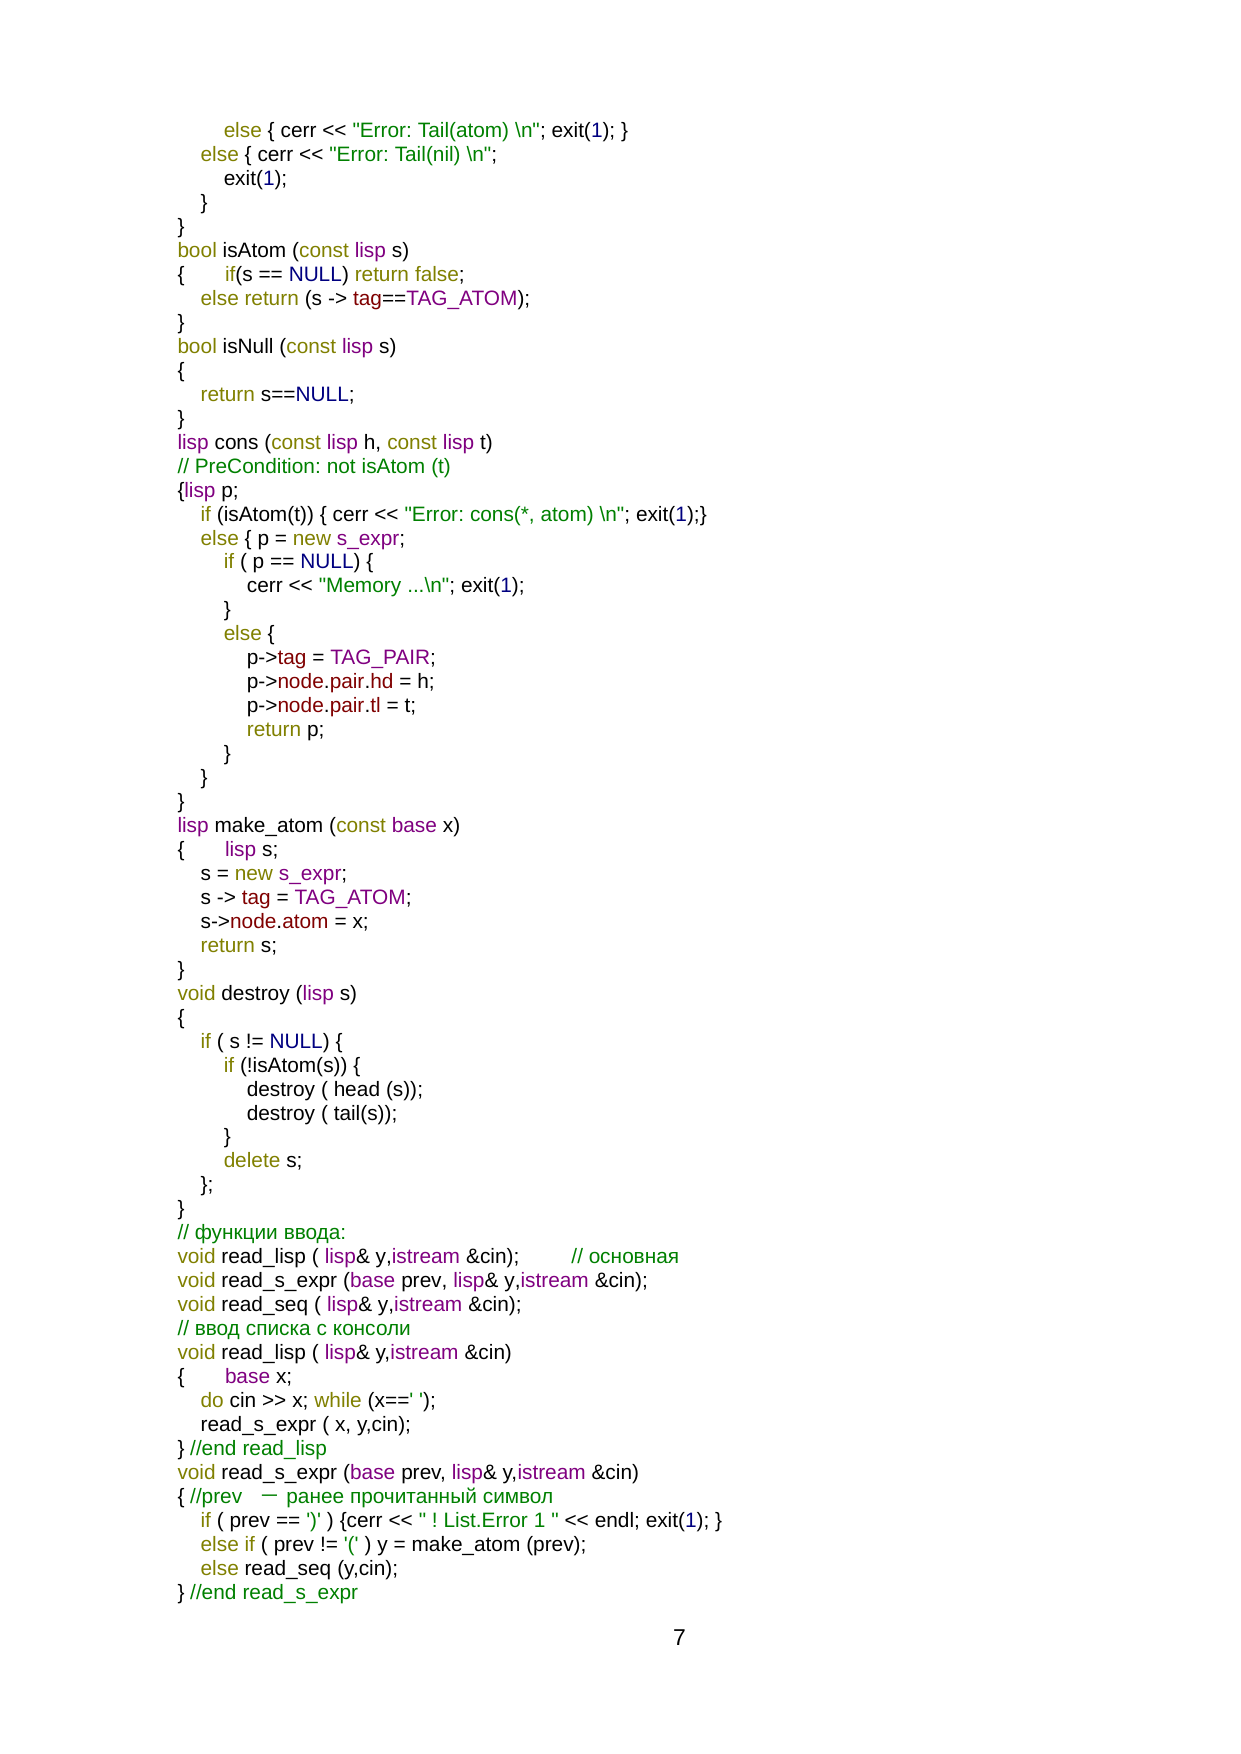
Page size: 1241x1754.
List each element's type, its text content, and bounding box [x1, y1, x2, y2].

text return s; [177, 933, 1181, 957]
text {lisp p; [177, 477, 1181, 501]
text if (isAtom(t)) { cerr << "Error: cons(*, atom) \n"; exit(1);} [177, 501, 1181, 525]
text else { cerr << "Error: Tail(nil) \n"; [177, 142, 1181, 166]
text destroy ( tail(s)); [177, 1100, 1181, 1124]
text { [177, 358, 1181, 382]
text delete s; [177, 1148, 1181, 1172]
text if (!isAtom(s)) { [177, 1052, 1181, 1076]
text s = new s_expr; [177, 861, 1181, 885]
text else { cerr << "Error: Tail(atom) \n"; exit(1); } [177, 118, 1181, 142]
text if ( s != NULL) { [177, 1028, 1181, 1052]
text p->tag = TAG_PAIR; [177, 645, 1181, 669]
text lisp cons (const lisp h, const lisp t) [177, 429, 1181, 453]
text read_s_expr ( x, y,cin); [177, 1412, 1181, 1436]
text do cin >> x; while (x==' '); [177, 1388, 1181, 1412]
text else if ( prev != '(' ) y = make_atom (prev); [177, 1532, 1181, 1556]
text { [177, 1004, 1181, 1028]
text void destroy (lisp s) [177, 981, 1181, 1004]
text return s==NULL; [177, 382, 1181, 406]
text { if(s == NULL) return false; [177, 262, 1181, 286]
text { lisp s; [177, 837, 1181, 861]
text // ввод списка с консоли [177, 1316, 1181, 1340]
text } [177, 741, 1181, 765]
text } [177, 310, 1181, 334]
text } [177, 1124, 1181, 1148]
text lisp make_atom (const base x) [177, 813, 1181, 837]
text else { p = new s_expr; [177, 525, 1181, 549]
text void read_s_expr (base prev, lisp& y,istream &cin) [177, 1460, 1181, 1484]
text } [177, 214, 1181, 238]
text } [177, 789, 1181, 813]
text } //end read_s_expr [177, 1579, 1181, 1603]
text s->node.atom = x; [177, 909, 1181, 933]
text void read_seq ( lisp& y,istream &cin); [177, 1292, 1181, 1316]
text return p; [177, 717, 1181, 741]
text exit(1); [177, 166, 1181, 190]
text } [177, 597, 1181, 621]
text } [177, 957, 1181, 981]
text }; [177, 1172, 1181, 1196]
text if ( p == NULL) { [177, 549, 1181, 573]
text else { [177, 621, 1181, 645]
text { //prev － ранее прочитанный символ [177, 1484, 1181, 1508]
text } [177, 765, 1181, 789]
text else return (s -> tag==TAG_ATOM); [177, 286, 1181, 310]
text p->node.pair.tl = t; [177, 693, 1181, 717]
text // PreCondition: not isAtom (t) [177, 453, 1181, 477]
text { base x; [177, 1364, 1181, 1388]
text if ( prev == ')' ) {cerr << " ! List.Error 1 " << endl; exit(1); } [177, 1508, 1181, 1532]
text } [177, 190, 1181, 214]
text destroy ( head (s)); [177, 1076, 1181, 1100]
text } [177, 406, 1181, 429]
text void read_lisp ( lisp& y,istream &cin); // основная [177, 1244, 1181, 1268]
text void read_s_expr (base prev, lisp& y,istream &cin); [177, 1268, 1181, 1292]
text bool isNull (const lisp s) [177, 334, 1181, 358]
text // функции ввода: [177, 1220, 1181, 1244]
text else read_seq (y,cin); [177, 1556, 1181, 1579]
text p->node.pair.hd = h; [177, 669, 1181, 693]
text void read_lisp ( lisp& y,istream &cin) [177, 1340, 1181, 1364]
text bool isAtom (const lisp s) [177, 238, 1181, 262]
text s -> tag = TAG_ATOM; [177, 885, 1181, 909]
text } //end read_lisp [177, 1436, 1181, 1460]
text } [177, 1196, 1181, 1220]
text cerr << "Memory ...\n"; exit(1); [177, 573, 1181, 597]
